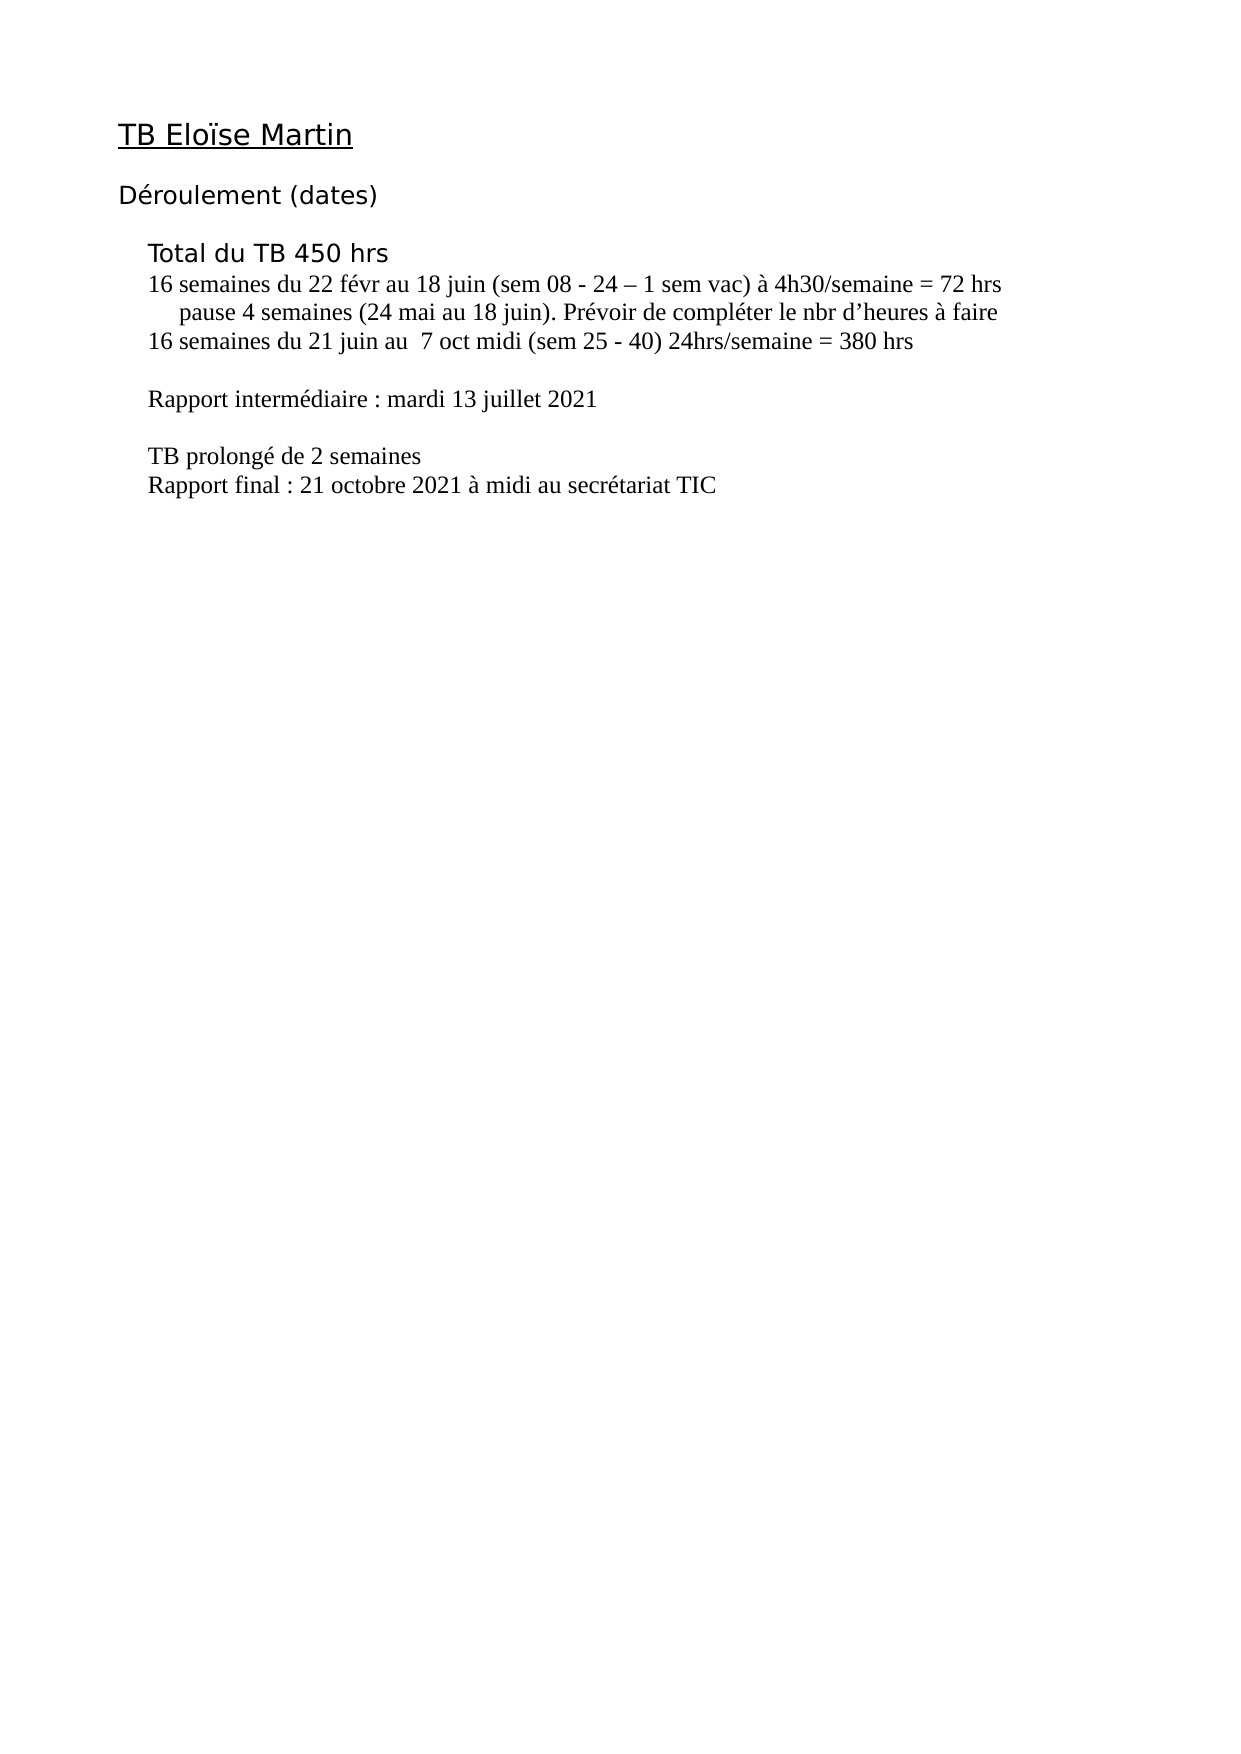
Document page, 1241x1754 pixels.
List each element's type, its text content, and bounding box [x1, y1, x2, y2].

text 16 semaines du 22 févr au 18 juin (sem 08 - 24 – 1 sem vac) à 4h30/semaine = 72 hrs [148, 269, 1122, 297]
text TB Eloïse Martin [118, 118, 1122, 152]
text Déroulement (dates) [118, 181, 1122, 210]
text pause 4 semaines (24 mai au 18 juin). Prévoir de compléter le nbr d’heures à faire 16 semaines du 21 juin au 7 oct midi (sem 25 - 40) 24hrs/semaine = 380 hrs Rapport intermédiaire : mardi 13 juillet 2021 [148, 297, 1122, 412]
text TB prolongé de 2 semaines Rapport final : 21 octobre 2021 à midi au secrétariat TIC [148, 441, 1122, 499]
text Total du TB 450 hrs [148, 239, 1122, 269]
